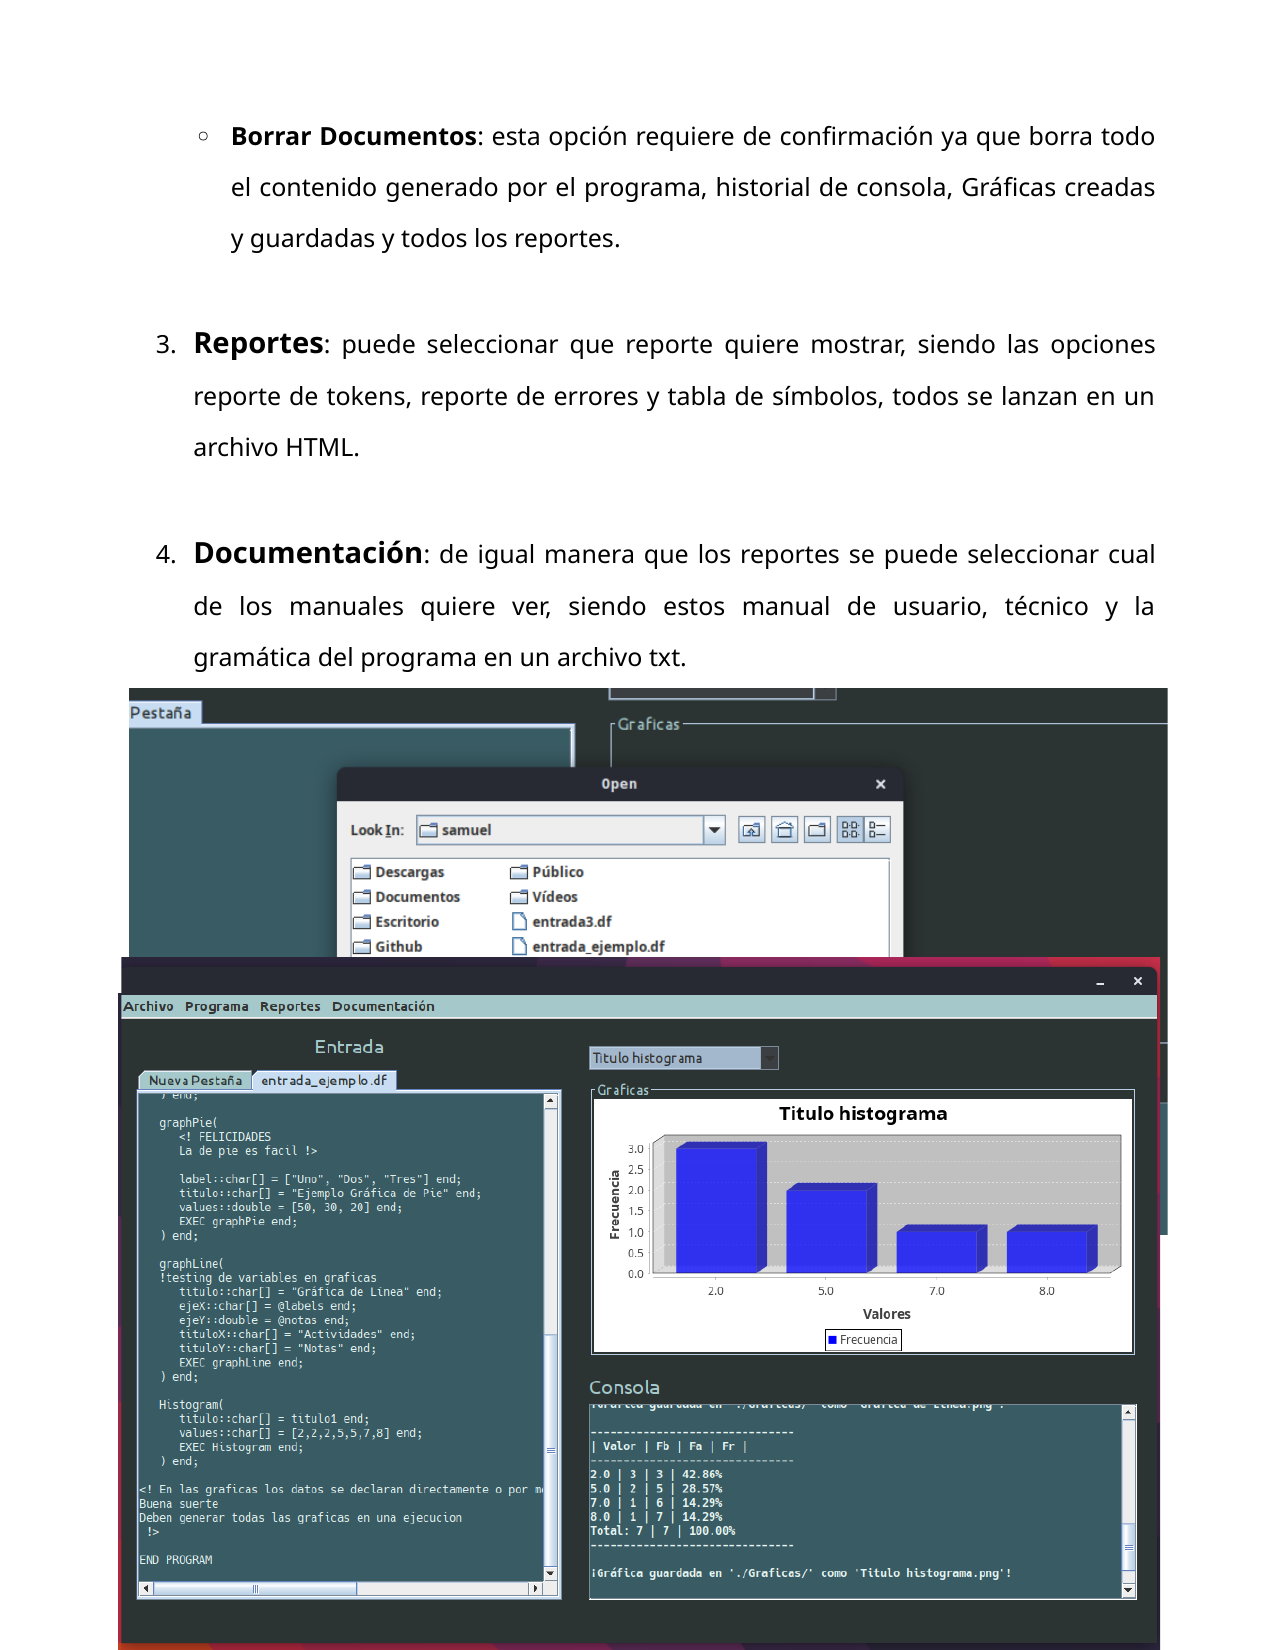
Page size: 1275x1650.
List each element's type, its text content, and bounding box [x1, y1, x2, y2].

list Reportes: puede seleccionar que reporte quiere mostrar, siendo las opciones reporte de tokens, reporte de errores y tabla de símbolos, todos se lanzan en un archivo HTML. [156, 322, 1157, 464]
list Documentación: de igual manera que los reportes se puede seleccionar cual de los manuales quiere ver, siendo estos manual de usuario, técnico y la gramática del programa en un archivo txt. [156, 532, 1157, 674]
list Borrar Documentos: esta opción requiere de confirmación ya que borra todo el contenido generado por el programa, historial de consola, Gráficas creadas y guardadas y todos los reportes. [193, 118, 1157, 254]
picture [118, 688, 1168, 1650]
